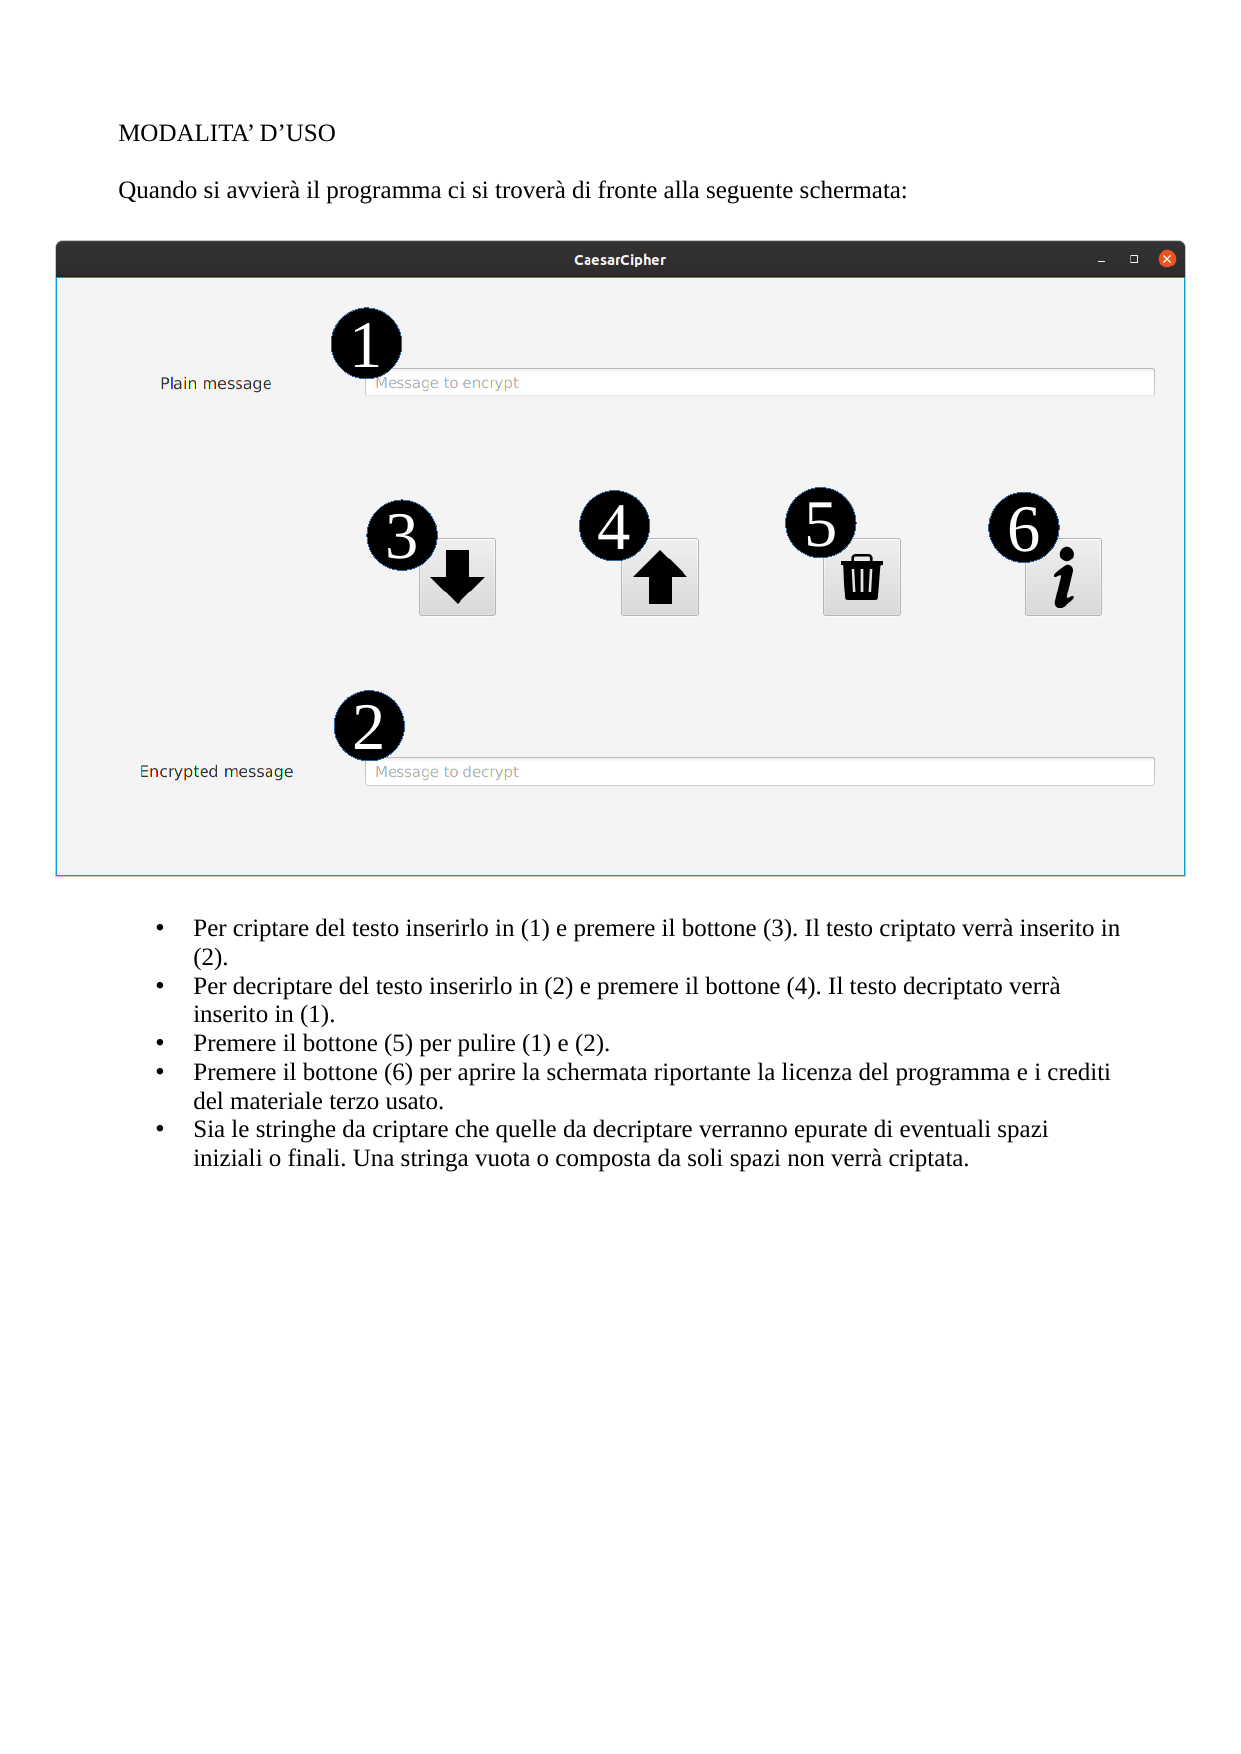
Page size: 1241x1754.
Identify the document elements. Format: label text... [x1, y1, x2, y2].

list Per criptare del testo inserirlo in (1) e premere il bottone (3). Il testo criptato verrà inserito in (2). [156, 913, 1122, 971]
list Sia le stringhe da criptare che quelle da decriptare verranno epurate di eventuali spazi iniziali o finali. Una stringa vuota o composta da soli spazi non verrà criptata. [156, 1114, 1122, 1172]
list Per decriptare del testo inserirlo in (2) e premere il bottone (4). Il testo decriptato verrà inserito in (1). [156, 971, 1122, 1028]
text Quando si avvierà il programma ci si troverà di fronte alla seguente schermata: [118, 176, 1122, 204]
list Premere il bottone (6) per aprire la schermata riportante la licenza del programma e i crediti del materiale terzo usato. [156, 1057, 1122, 1114]
text MODALITA’ D’USO [118, 118, 1122, 147]
picture [46, 233, 1194, 885]
list Premere il bottone (5) per pulire (1) e (2). [156, 1028, 1122, 1057]
